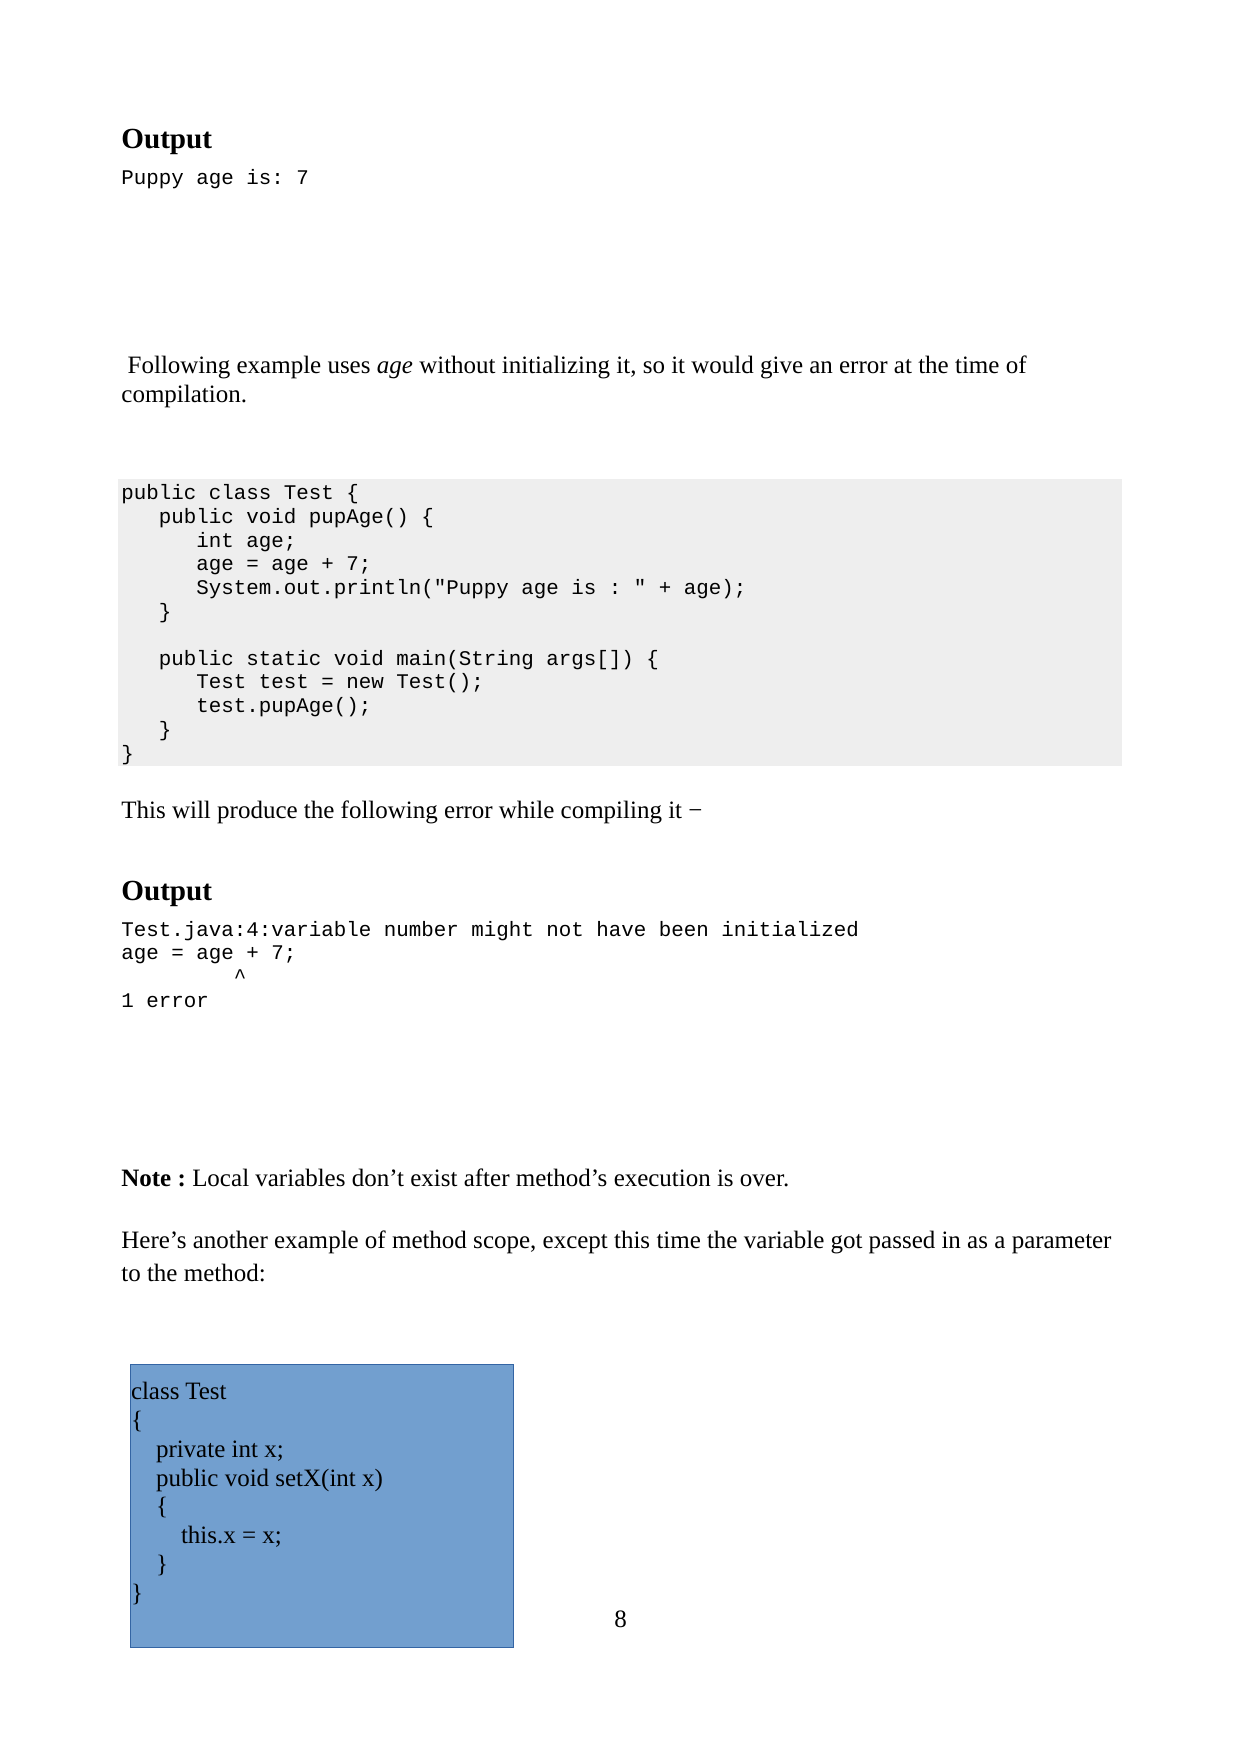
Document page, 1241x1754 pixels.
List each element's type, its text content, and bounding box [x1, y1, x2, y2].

subtitle Output [118, 870, 1122, 906]
text } [118, 601, 1122, 624]
text } [118, 719, 1122, 742]
subtitle Following example uses age without initializing it, so it would give an error at the time of compilation. [118, 347, 1122, 407]
text ^ [118, 966, 1122, 990]
text public void pupAge() { [118, 506, 1122, 530]
text Puppy age is: 7 [118, 164, 1122, 191]
text 1 error [118, 990, 1122, 1013]
text Here’s another example of method scope, except this time the variable got passed in as a parameter to the method: [118, 1222, 1122, 1287]
text age = age + 7; [118, 942, 1122, 966]
text age = age + 7; [118, 553, 1122, 577]
text public static void main(String args[]) { [118, 648, 1122, 672]
subtitle Output [118, 118, 1122, 155]
text } [118, 742, 1122, 766]
text public class Test { [118, 479, 1122, 506]
text This will produce the following error while compiling it − [118, 793, 1122, 824]
text Note : Local variables don’t exist after method’s execution is over. [118, 1163, 1122, 1192]
text Test.java:4:variable number might not have been initialized [118, 916, 1122, 942]
text System.out.println("Puppy age is : " + age); [118, 577, 1122, 601]
text test.pupAge(); [118, 695, 1122, 719]
text int age; [118, 530, 1122, 553]
text Test test = new Test(); [118, 672, 1122, 695]
